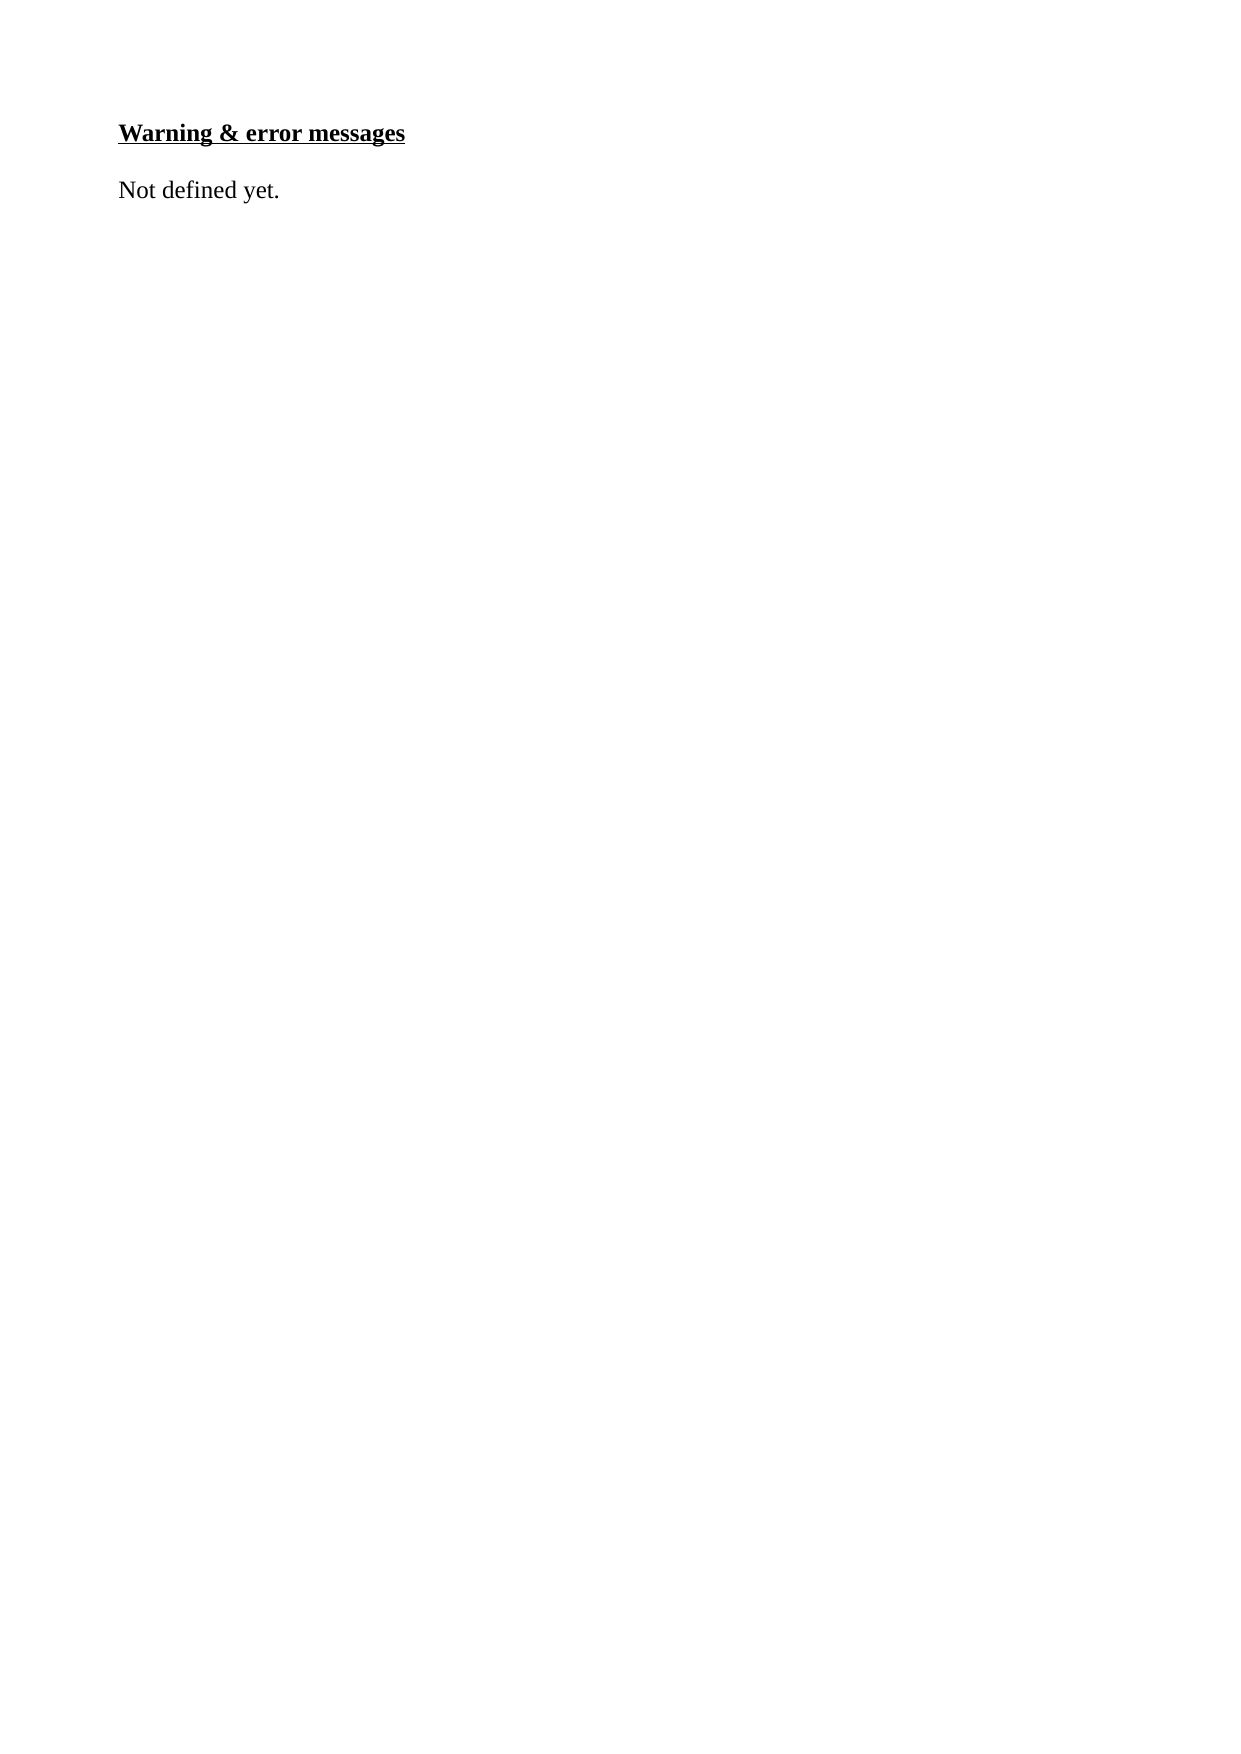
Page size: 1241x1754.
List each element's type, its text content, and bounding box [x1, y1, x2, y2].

text Warning & error messages [118, 118, 1122, 147]
text Not defined yet. [118, 176, 1122, 204]
